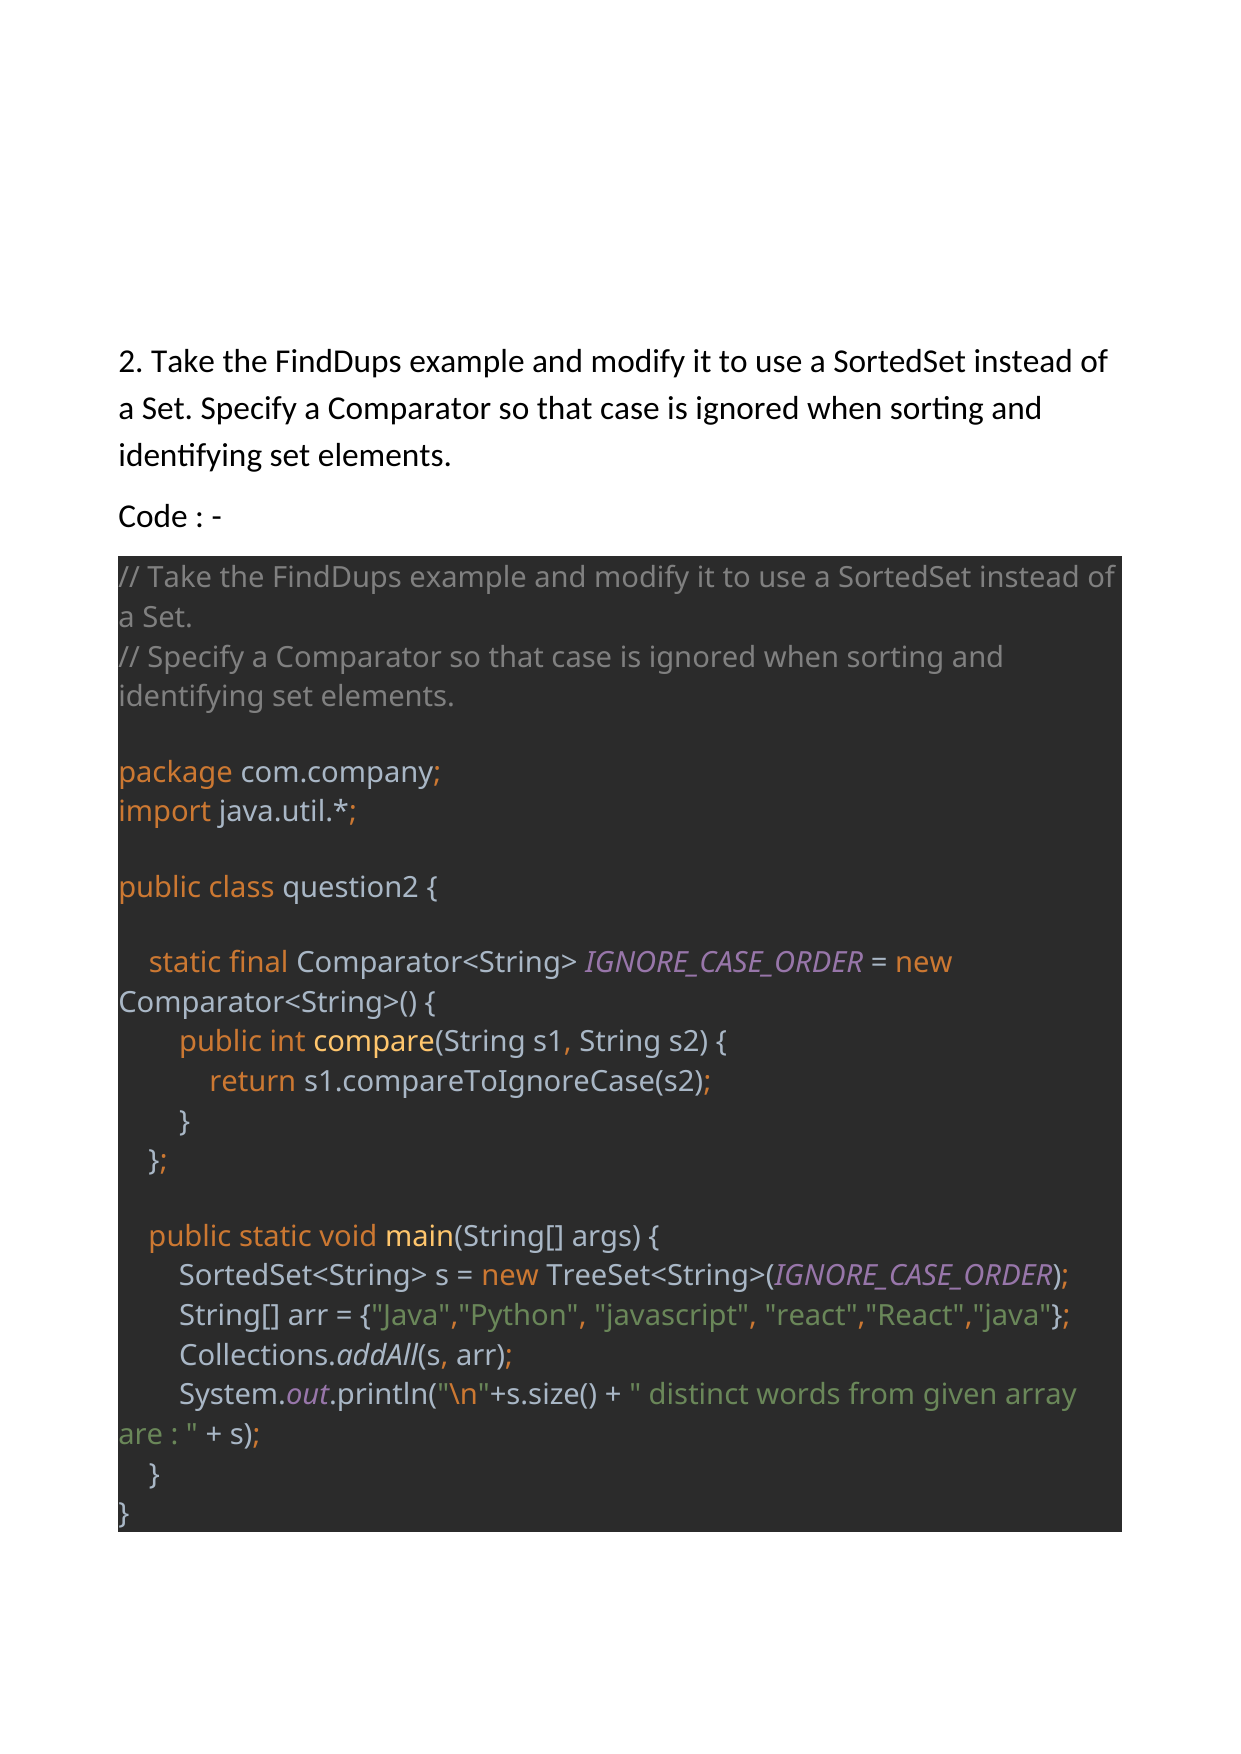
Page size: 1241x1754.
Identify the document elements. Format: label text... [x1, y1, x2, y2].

text Code : - [118, 495, 1122, 536]
text 2. Take the FindDups example and modify it to use a SortedSet instead of a Set. Specify a Comparator so that case is ignored when sorting and identifying set elements. [118, 340, 1122, 474]
text // Take the FindDups example and modify it to use a SortedSet instead of a Set. // Specify a Comparator so that case is ignored when sorting and identifying set elements. package com.company; import java.util.*; public class question2 { static final Comparator<String> IGNORE_CASE_ORDER = new Comparator<String>() { public int compare(String s1, String s2) { return s1.compareToIgnoreCase(s2); } }; public static void main(String[] args) { SortedSet<String> s = new TreeSet<String>(IGNORE_CASE_ORDER); String[] arr = {"Java","Python", "javascript", "react","React","java"}; Collections.addAll(s, arr); System.out.println("\n"+s.size() + " distinct words from given array are : " + s); } } [118, 556, 1122, 1532]
